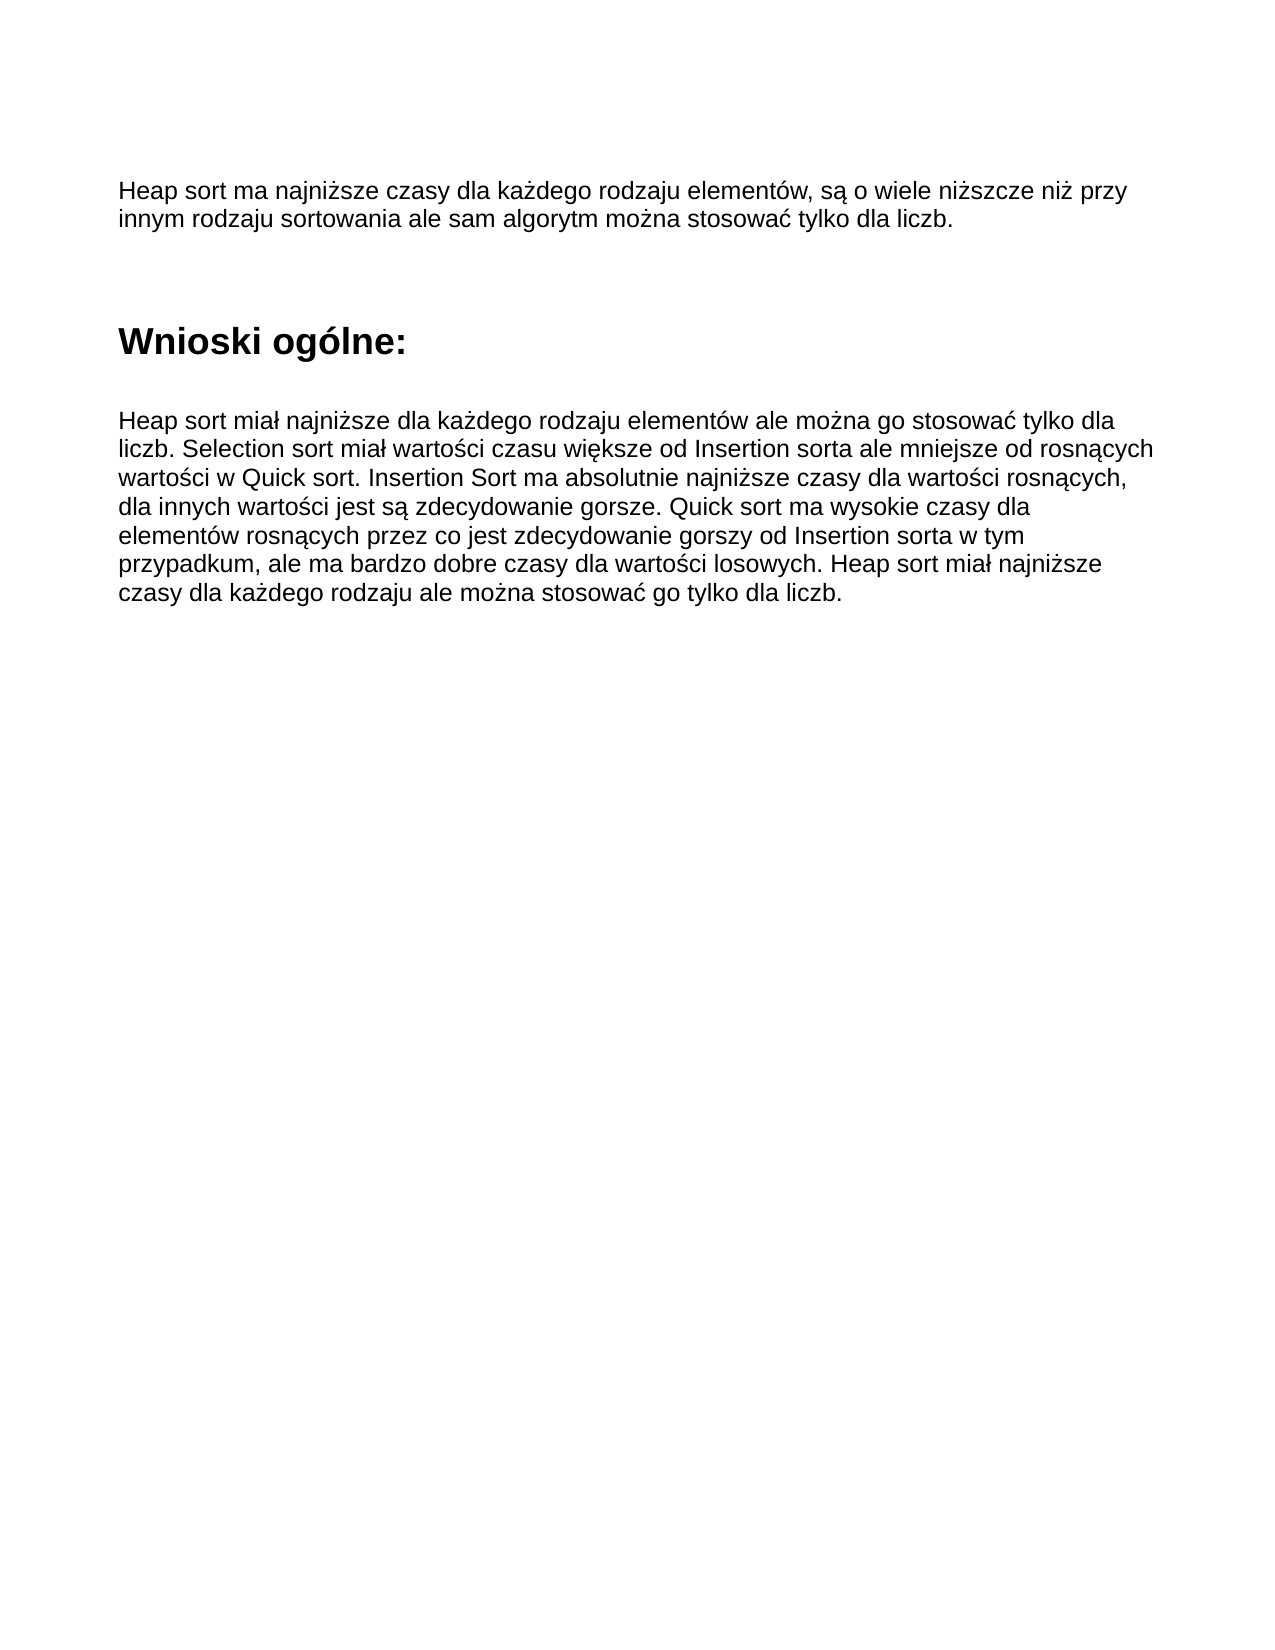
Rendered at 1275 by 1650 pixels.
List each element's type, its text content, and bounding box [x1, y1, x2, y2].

text Heap sort miał najniższe dla każdego rodzaju elementów ale można go stosować tylko dla liczb. Selection sort miał wartości czasu większe od Insertion sorta ale mniejsze od rosnących wartości w Quick sort. Insertion Sort ma absolutnie najniższe czasy dla wartości rosnących, dla innych wartości jest są zdecydowanie gorsze. Quick sort ma wysokie czasy dla elementów rosnących przez co jest zdecydowanie gorszy od Insertion sorta w tym przypadkum, ale ma bardzo dobre czasy dla wartości losowych. Heap sort miał najniższe czasy dla każdego rodzaju ale można stosować go tylko dla liczb. [118, 406, 1157, 607]
text Heap sort ma najniższe czasy dla każdego rodzaju elementów, są o wiele niższcze niż przy innym rodzaju sortowania ale sam algorytm można stosować tylko dla liczb. [118, 176, 1157, 233]
text Wnioski ogólne: [118, 319, 1157, 362]
